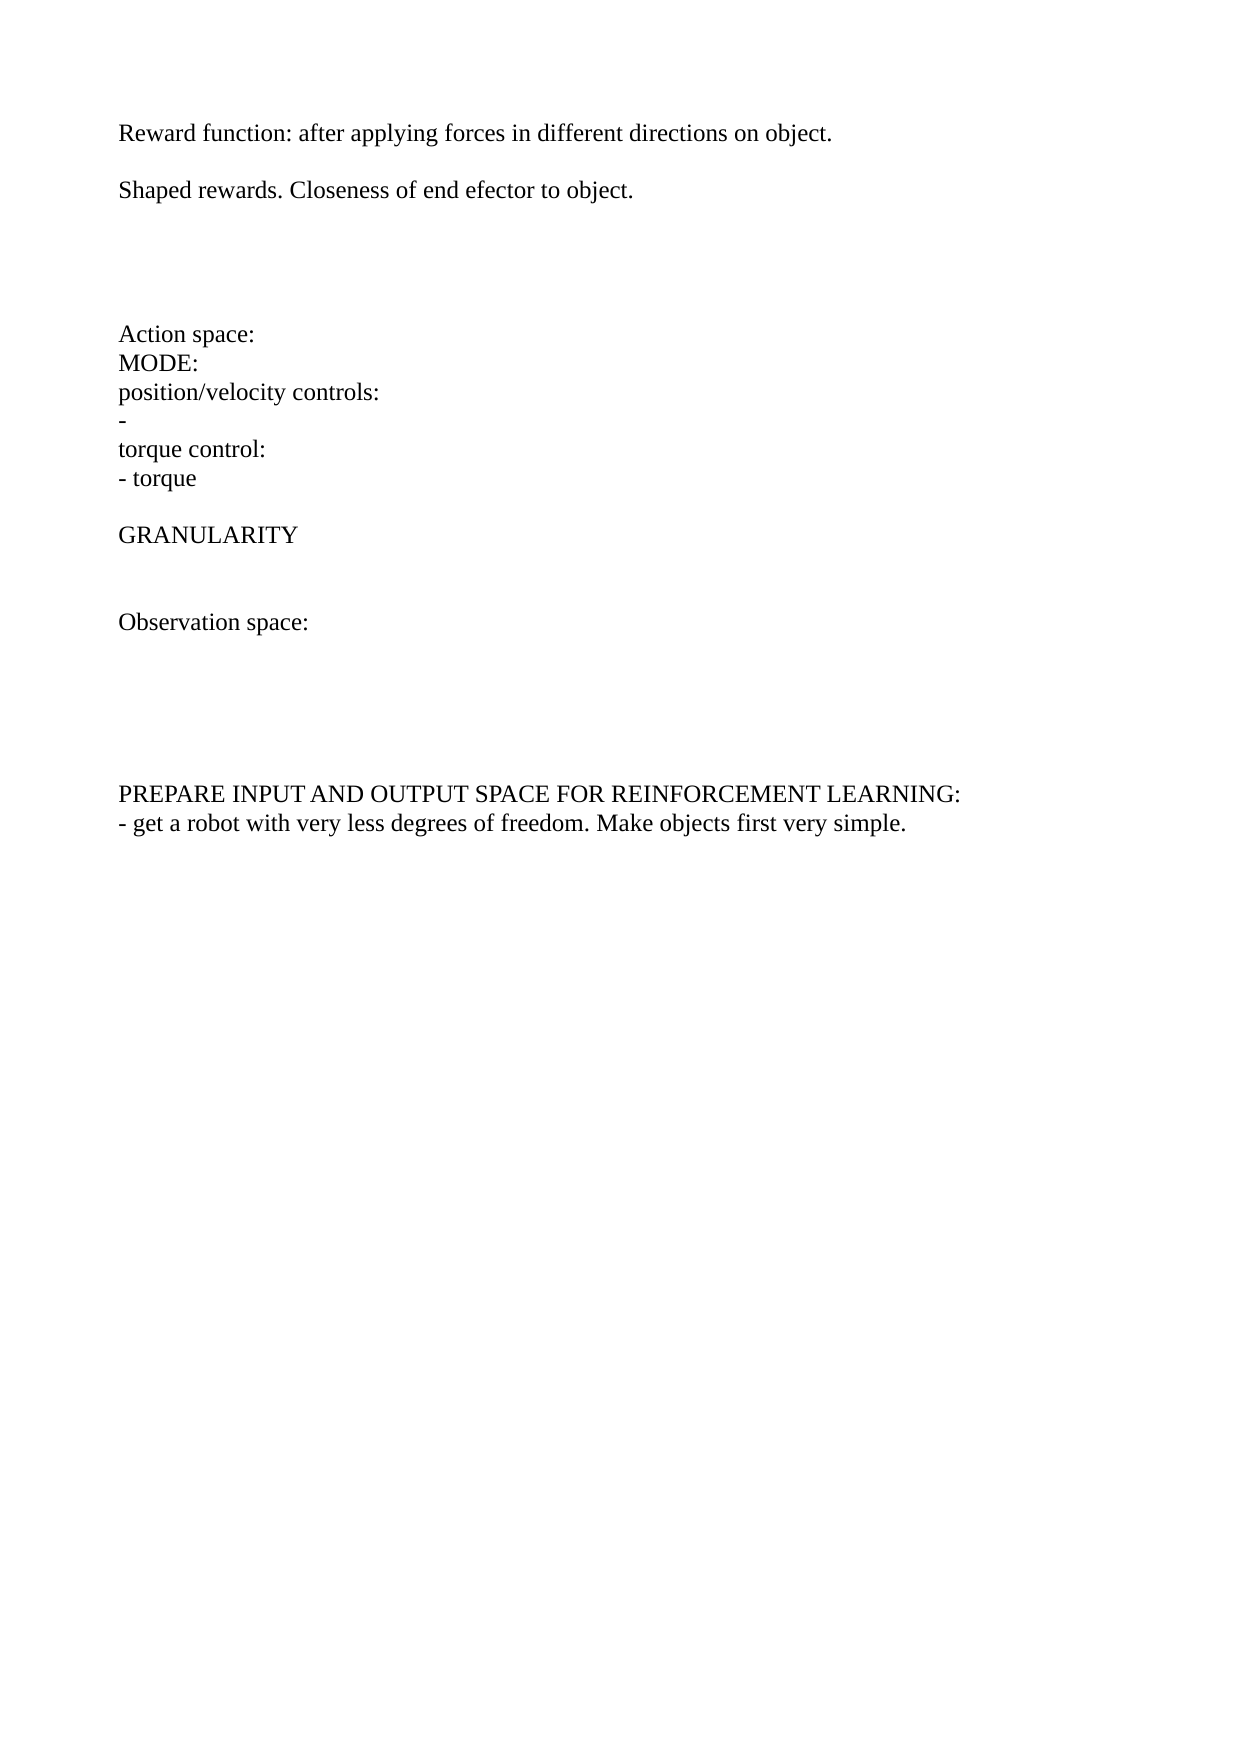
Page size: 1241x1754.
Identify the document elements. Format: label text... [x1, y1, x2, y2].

text position/velocity controls: [118, 377, 1122, 406]
text PREPARE INPUT AND OUTPUT SPACE FOR REINFORCEMENT LEARNING: [118, 779, 1122, 808]
text GRANULARITY [118, 521, 1122, 549]
text Reward function: after applying forces in different directions on object. [118, 118, 1122, 147]
text Action space: [118, 319, 1122, 348]
text Observation space: [118, 607, 1122, 636]
text - [118, 406, 1122, 434]
text - torque [118, 463, 1122, 492]
text Shaped rewards. Closeness of end efector to object. [118, 176, 1122, 204]
text - get a robot with very less degrees of freedom. Make objects first very simple. [118, 808, 1122, 837]
text MODE: [118, 348, 1122, 377]
text torque control: [118, 434, 1122, 463]
